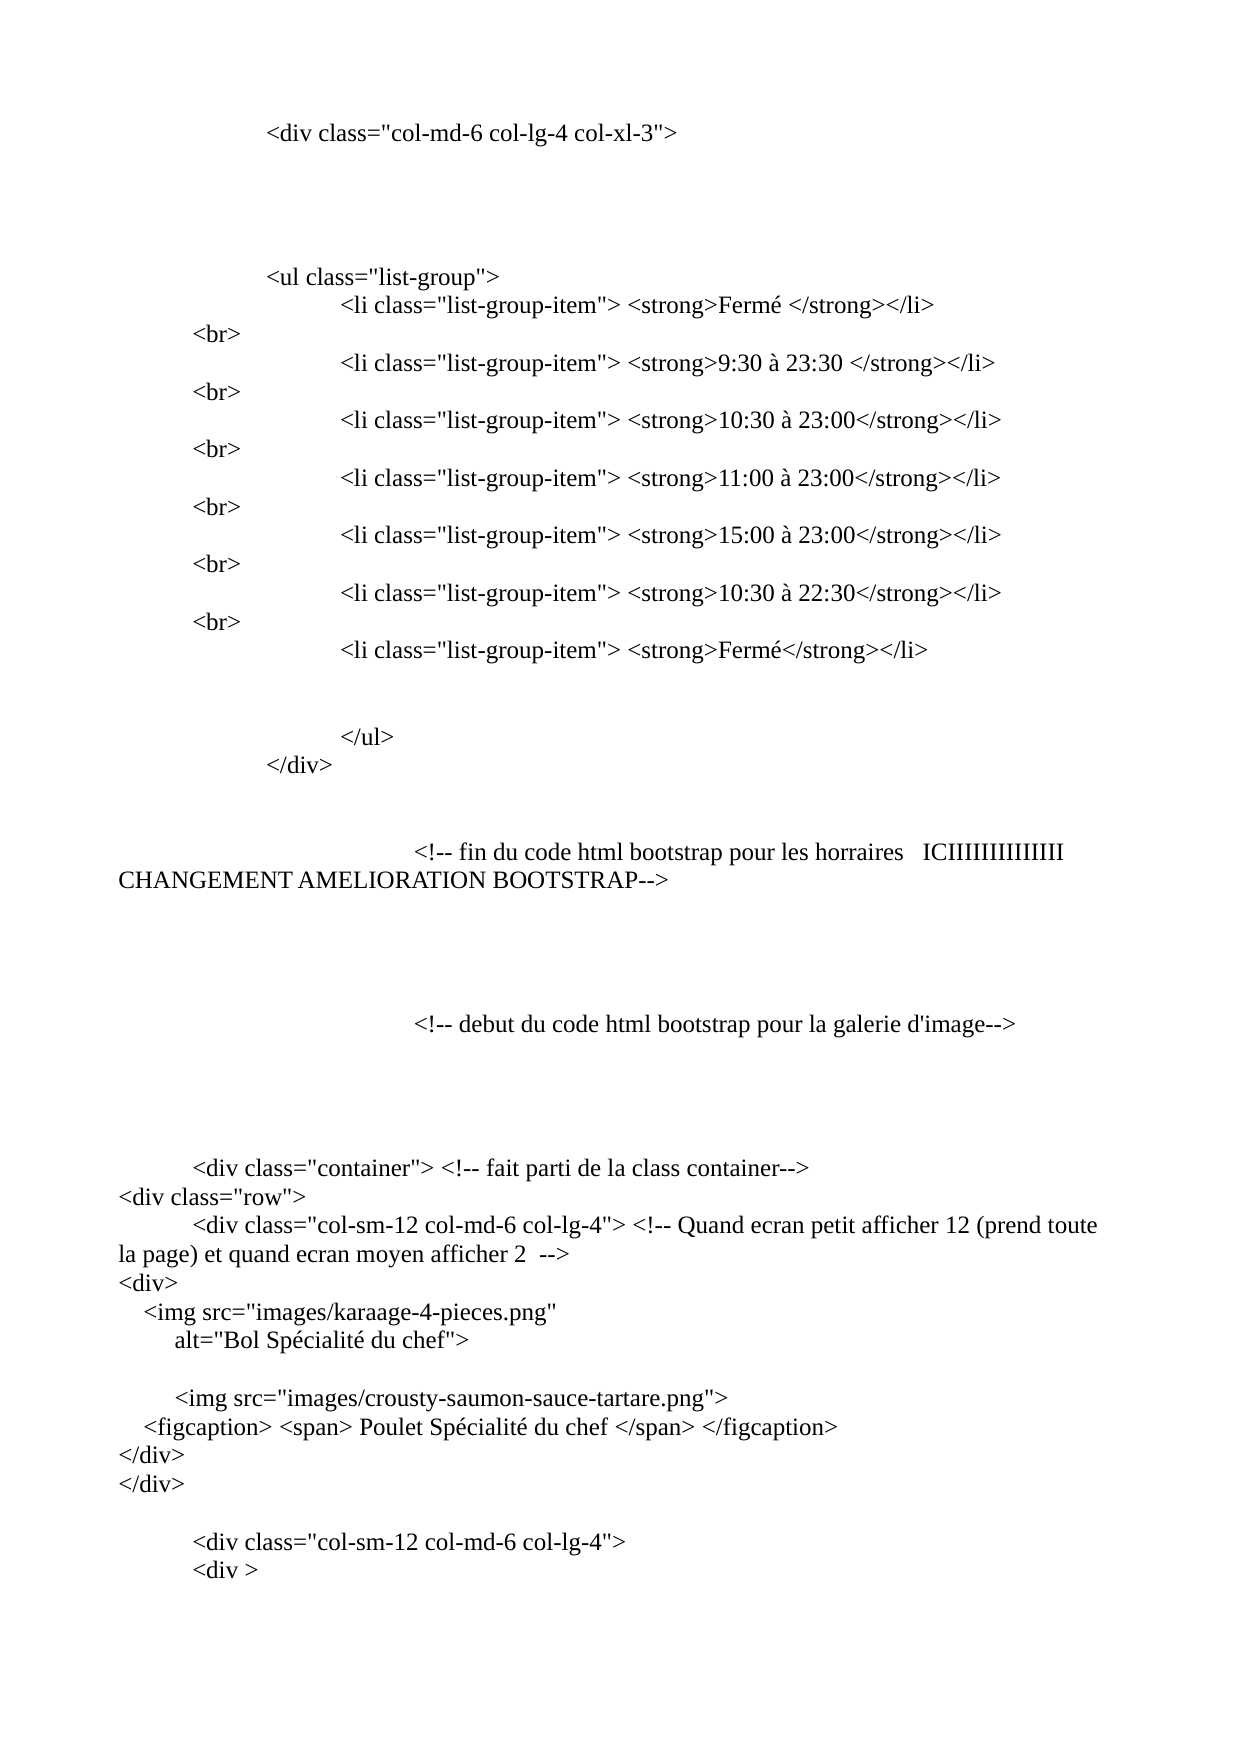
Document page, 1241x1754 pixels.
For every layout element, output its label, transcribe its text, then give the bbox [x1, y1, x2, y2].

text <br> [118, 434, 1122, 463]
text </div> [118, 1441, 1122, 1469]
text <img src="images/crousty-saumon-sauce-tartare.png"> [118, 1383, 1122, 1412]
text <div > [118, 1556, 1122, 1584]
text </ul> [118, 722, 1122, 751]
text <div class="row"> [118, 1182, 1122, 1211]
text <div class="col-sm-12 col-md-6 col-lg-4"> <!-- Quand ecran petit afficher 12 (prend toute la page) et quand ecran moyen afficher 2 --> [118, 1211, 1122, 1268]
text <br> [118, 377, 1122, 406]
text <br> [118, 319, 1122, 348]
text </div> [118, 1469, 1122, 1498]
text <div> [118, 1268, 1122, 1297]
text <div class="col-md-6 col-lg-4 col-xl-3"> [118, 118, 1122, 147]
text <li class="list-group-item"> <strong>Fermé</strong></li> [118, 636, 1122, 664]
text <div class="col-sm-12 col-md-6 col-lg-4"> [118, 1527, 1122, 1556]
text </div> [118, 751, 1122, 779]
text <!-- debut du code html bootstrap pour la galerie d'image--> [118, 1009, 1122, 1038]
text <li class="list-group-item"> <strong>10:30 à 22:30</strong></li> [118, 578, 1122, 607]
text <li class="list-group-item"> <strong>10:30 à 23:00</strong></li> [118, 406, 1122, 434]
text <br> [118, 549, 1122, 578]
text <br> [118, 492, 1122, 521]
text <br> [118, 607, 1122, 636]
text <figcaption> <span> Poulet Spécialité du chef </span> </figcaption> [118, 1412, 1122, 1441]
text <li class="list-group-item"> <strong>15:00 à 23:00</strong></li> [118, 521, 1122, 549]
text alt="Bol Spécialité du chef"> [118, 1326, 1122, 1354]
text <li class="list-group-item"> <strong>11:00 à 23:00</strong></li> [118, 463, 1122, 492]
text <!-- fin du code html bootstrap pour les horraires ICIIIIIIIIIIIIII CHANGEMENT AMELIORATION BOOTSTRAP--> [118, 837, 1122, 894]
text <img src="images/karaage-4-pieces.png" [118, 1297, 1122, 1326]
text <li class="list-group-item"> <strong>9:30 à 23:30 </strong></li> [118, 348, 1122, 377]
text <ul class="list-group"> [118, 262, 1122, 291]
text <div class="container"> <!-- fait parti de la class container--> [118, 1153, 1122, 1182]
text <li class="list-group-item"> <strong>Fermé </strong></li> [118, 291, 1122, 319]
